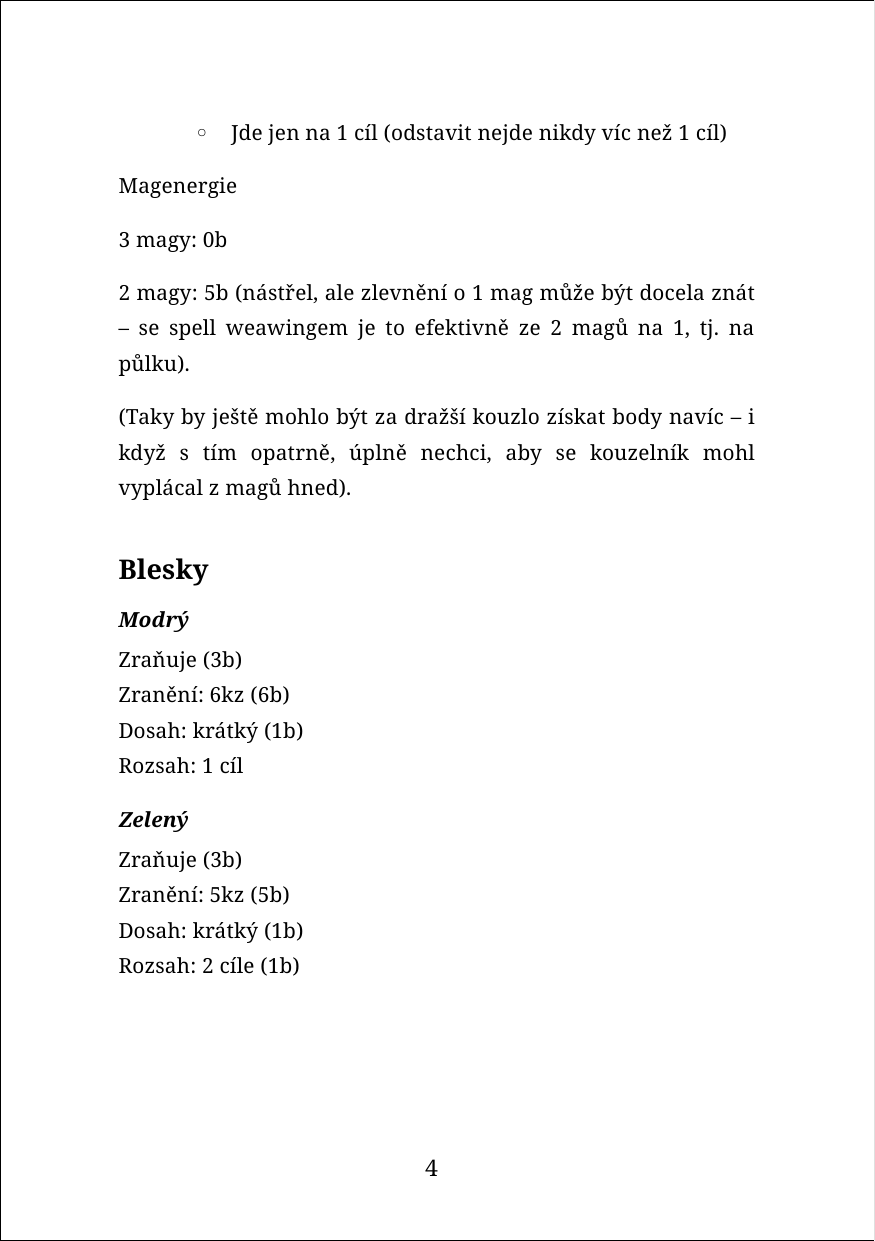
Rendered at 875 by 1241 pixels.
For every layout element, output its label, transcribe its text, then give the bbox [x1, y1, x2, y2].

list Jde jen na 1 cíl (odstavit nejde nikdy víc než 1 cíl) [193, 118, 756, 147]
subtitle Modrý [118, 605, 756, 633]
text Zraňuje (3b) Zranění: 5kz (5b) Dosah: krátký (1b) Rozsah: 2 cíle (1b) [118, 845, 756, 980]
subtitle Blesky [118, 550, 756, 587]
text 2 magy: 5b (nástřel, ale zlevnění o 1 mag může být docela znát – se spell weawingem je to efektivně ze 2 magů na 1, tj. na půlku). [118, 278, 756, 377]
text Zraňuje (3b) Zranění: 6kz (6b) Dosah: krátký (1b) Rozsah: 1 cíl [118, 645, 756, 780]
text (Taky by ještě mohlo být za dražší kouzlo získat body navíc – i když s tím opatrně, úplně nechci, aby se kouzelník mohl vyplácal z magů hned). [118, 402, 756, 502]
text 3 magy: 0b [118, 225, 756, 253]
text Magenergie [118, 171, 756, 200]
subtitle Zelený [118, 805, 756, 833]
